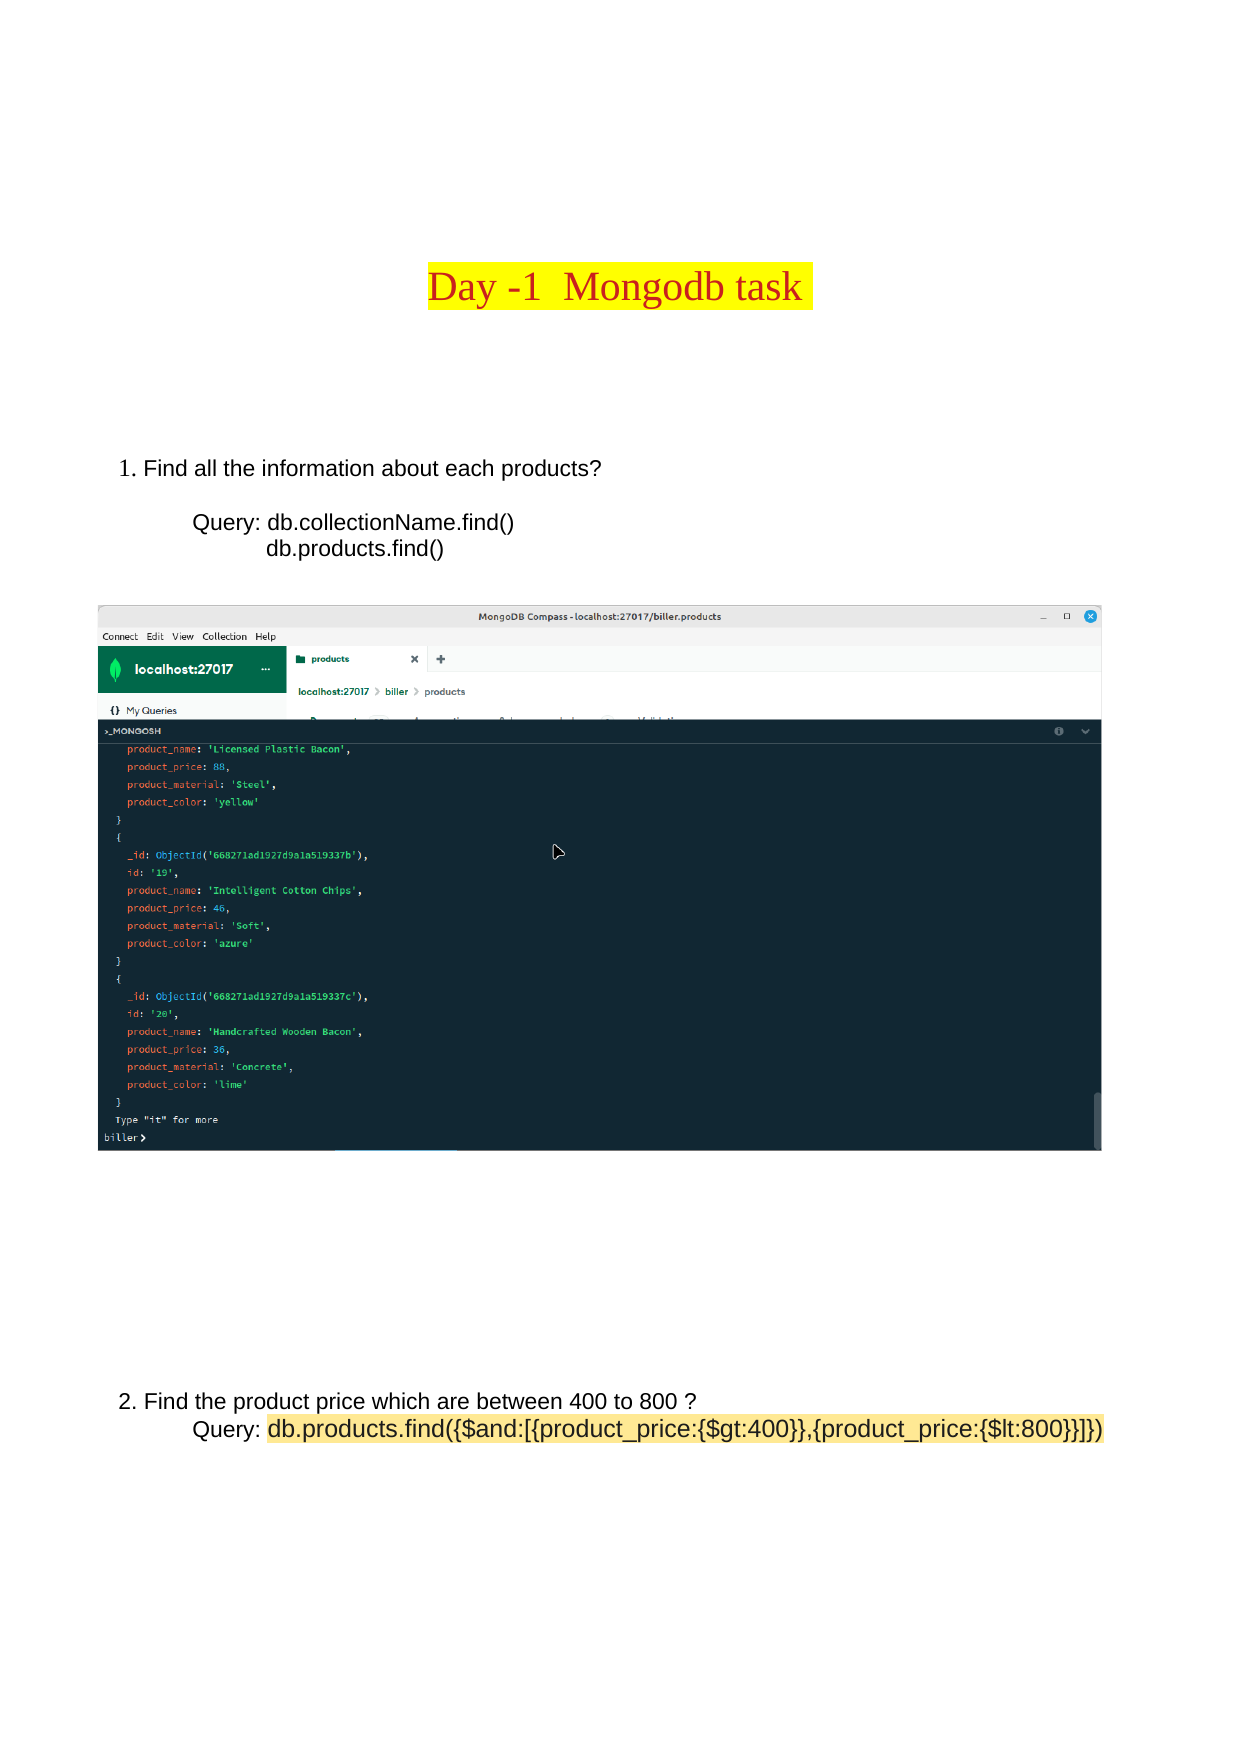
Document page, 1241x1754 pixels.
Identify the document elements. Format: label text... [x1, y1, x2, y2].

text 2. Find the product price which are between 400 to 800 ? [118, 1388, 1122, 1414]
text Query: db.products.find({$and:[{product_price:{$gt:400}},{product_price:{$lt:800}}]}) [118, 1414, 1122, 1443]
text Query: db.collectionName.find() [118, 509, 1122, 535]
picture [97, 605, 1102, 1151]
text 1. Find all the information about each products? [118, 453, 1122, 482]
text Day -1 Mongodb task [118, 262, 1122, 310]
text db.products.find() [118, 535, 1122, 561]
